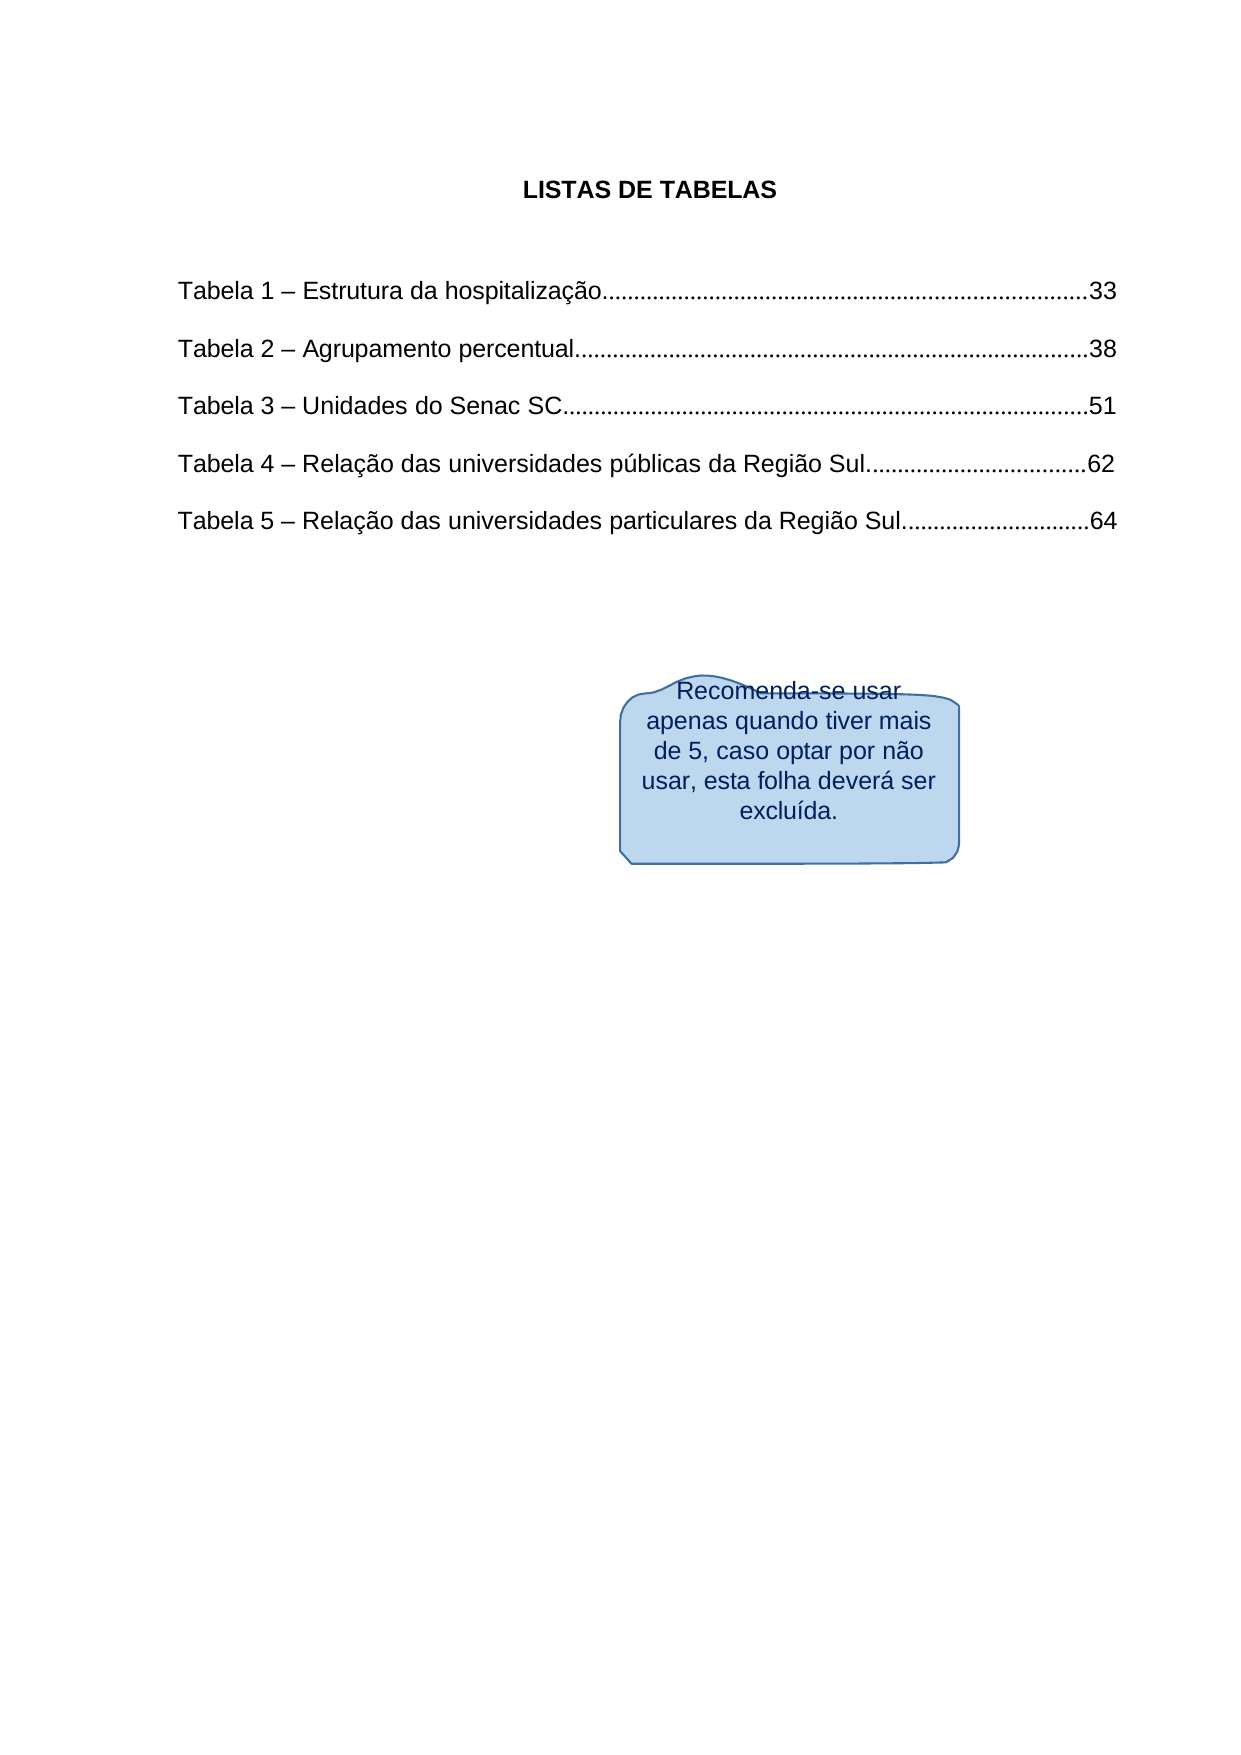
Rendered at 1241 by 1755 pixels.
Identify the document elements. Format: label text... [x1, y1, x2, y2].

text Tabela 5 – Relação das universidades particulares da Região Sul. 64 [167, 506, 1128, 535]
text Tabela 3 – Unidades do Senac SC. 51 [167, 391, 1127, 420]
text LISTAS DE TABELAS [171, 175, 1128, 204]
text Tabela 2 – Agrupamento percentual. 38 [167, 333, 1127, 362]
text Tabela 4 – Relação das universidades públicas da Região Sul. 62 [167, 449, 1126, 478]
text Tabela 1 – Estrutura da hospitalização. 33 [167, 276, 1127, 305]
